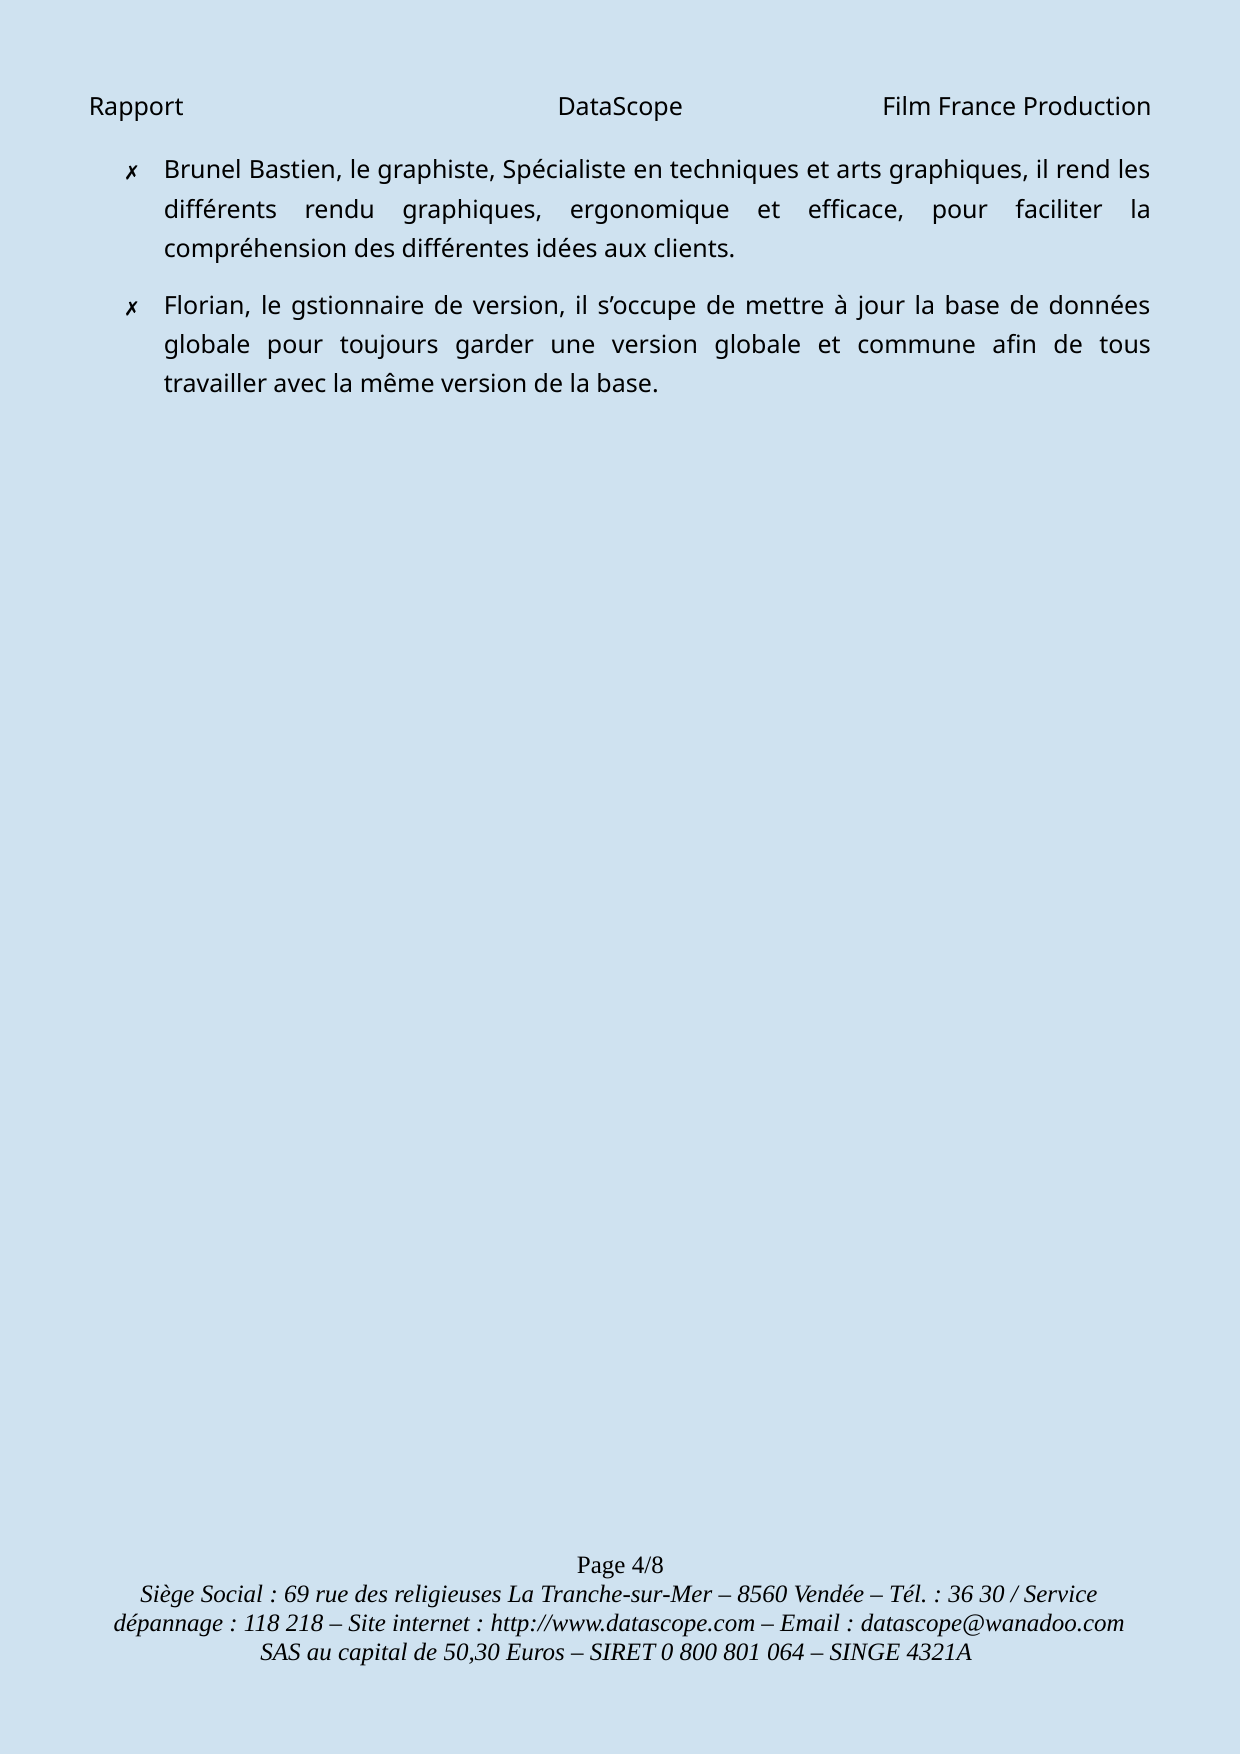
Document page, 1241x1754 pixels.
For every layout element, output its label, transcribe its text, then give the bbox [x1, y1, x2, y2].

list Brunel Bastien, le graphiste, Spécialiste en techniques et arts graphiques, il rend les différents rendu graphiques, ergonomique et efficace, pour faciliter la compréhension des différentes idées aux clients. [126, 152, 1152, 264]
list Florian, le gstionnaire de version, il s’occupe de mettre à jour la base de données globale pour toujours garder une version globale et commune afin de tous travailler avec la même version de la base. [126, 287, 1152, 400]
